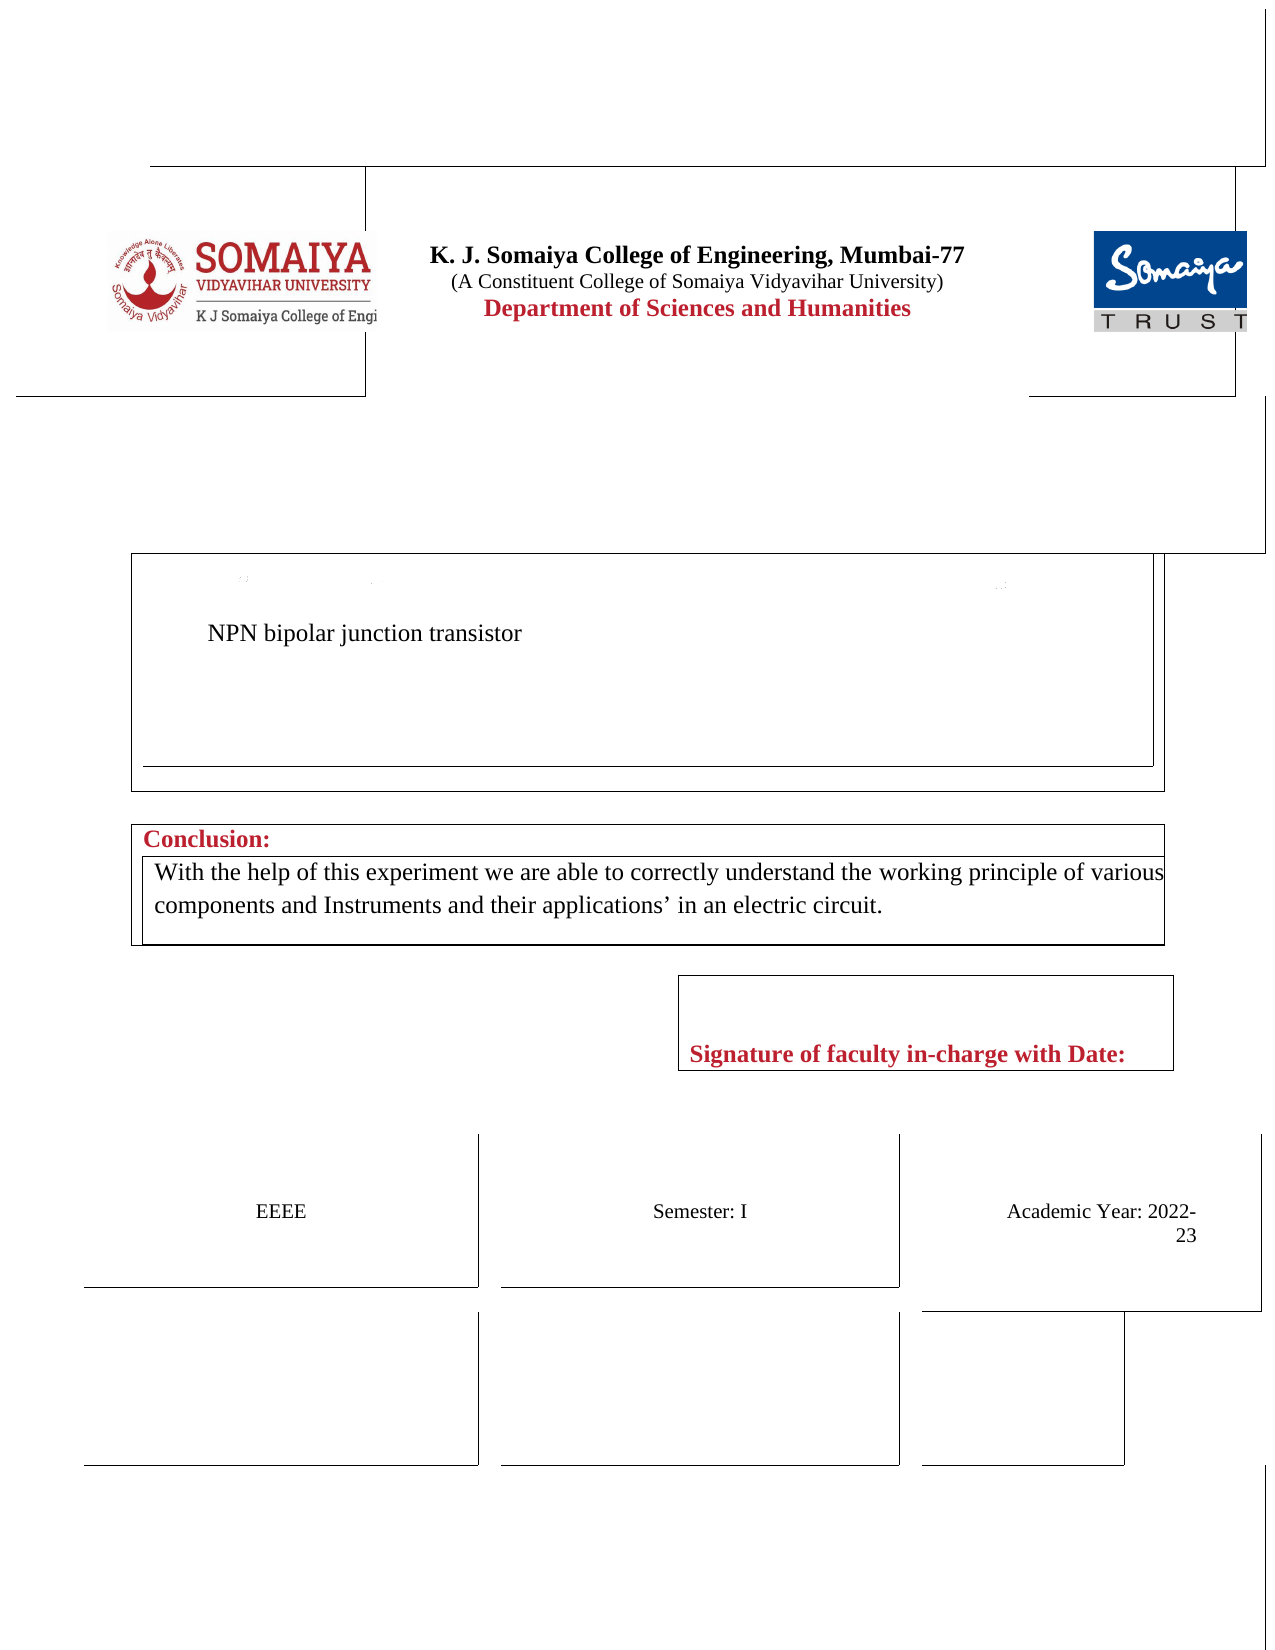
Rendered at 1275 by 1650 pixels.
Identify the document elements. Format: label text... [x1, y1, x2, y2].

table_header Conclusion: [132, 825, 1164, 945]
table_header Signature of faculty in-charge with Date: [679, 976, 1173, 1070]
table_cell State the functions of C.R.O Ans: The main function of the CRO is to apply the electrostatic energy on the electron ray from two vertical ways. The spot on the phosphor monitor turns due to the effect of these two electrostatic forces which are mutually perpendicular. It moves to make the necessary waveform of the input signal. The CRO can therefore carry out many operations: Display the wave shapes. Measure voltage, current, frequency, time period, power and power factor. Compare two frequencies or waves. Study pulse width and pulse display Measure Phase difference. What is BJT? State the types of BJT Ans: A bipolar junction transistor is a three-terminal semiconductor device that consists of two p-n junctions which are able to amplify or magnify a signal. It is a current controlled device. The three terminals of the BJT are the base, the collector, and the emitter. A signal of a small amplitude applied to the base is available in the amplified form at the collector of the transistor. This is the amplification provided by the BJT. Note that it does require an external source of DC power supply to carry out the amplification process. There are two types of bipolar junction transistors: PNP bipolar junction transistor NPN bipolar junction transistor [132, 554, 1164, 791]
table_header With the help of this experiment we are able to correctly understand the working principle of various components and Instruments and their applications’ in an electric circuit. [143, 857, 1164, 943]
